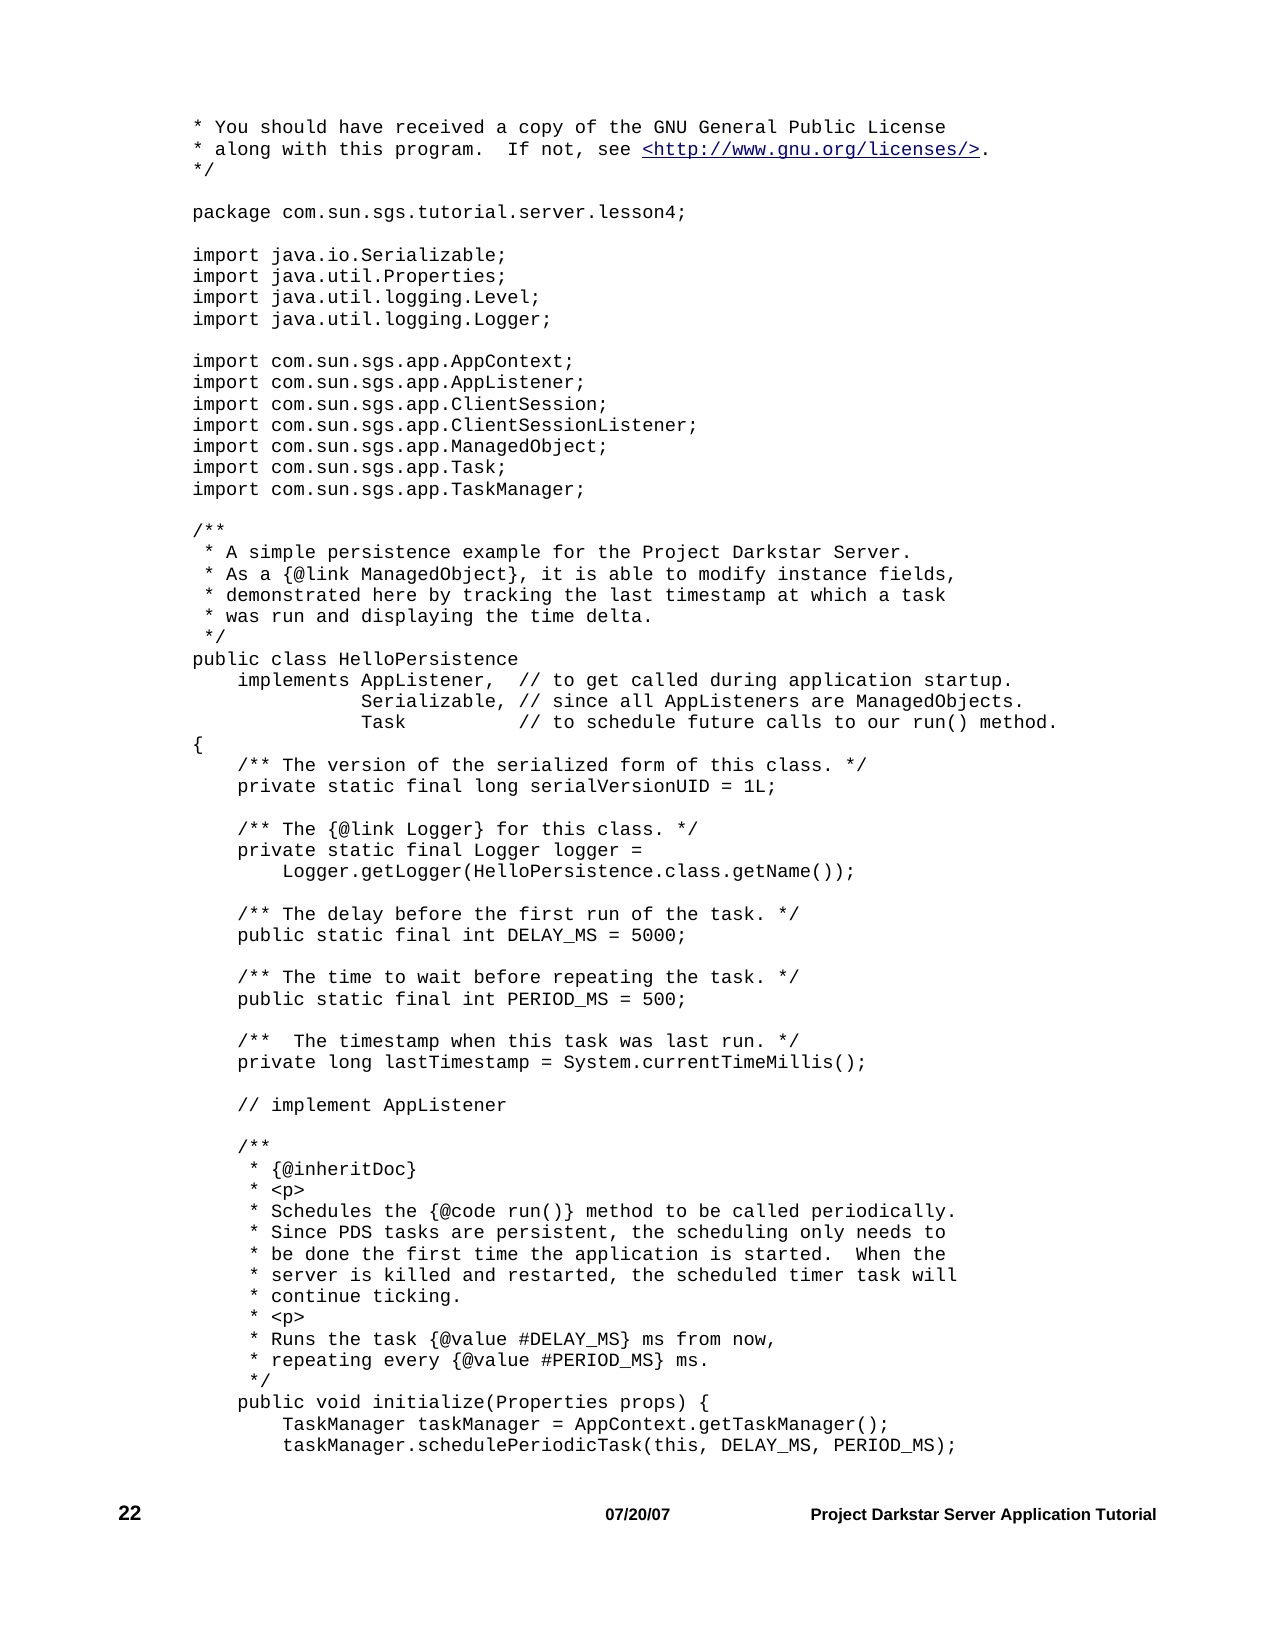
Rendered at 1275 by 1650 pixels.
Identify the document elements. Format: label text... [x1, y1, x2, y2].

text * You should have received a copy of the GNU General Public License * along with this program. If not, see <http://www.gnu.org/licenses/>. */ package com.sun.sgs.tutorial.server.lesson4; import java.io.Serializable; import java.util.Properties; import java.util.logging.Level; import java.util.logging.Logger; import com.sun.sgs.app.AppContext; import com.sun.sgs.app.AppListener; import com.sun.sgs.app.ClientSession; import com.sun.sgs.app.ClientSessionListener; import com.sun.sgs.app.ManagedObject; import com.sun.sgs.app.Task; import com.sun.sgs.app.TaskManager; /** * A simple persistence example for the Project Darkstar Server. * As a {@link ManagedObject}, it is able to modify instance fields, * demonstrated here by tracking the last timestamp at which a task * was run and displaying the time delta. */ public class HelloPersistence implements AppListener, // to get called during application startup. Serializable, // since all AppListeners are ManagedObjects. Task // to schedule future calls to our run() method. { /** The version of the serialized form of this class. */ private static final long serialVersionUID = 1L; /** The {@link Logger} for this class. */ private static final Logger logger = Logger.getLogger(HelloPersistence.class.getName()); /** The delay before the first run of the task. */ public static final int DELAY_MS = 5000; /** The time to wait before repeating the task. */ public static final int PERIOD_MS = 500; /** The timestamp when this task was last run. */ private long lastTimestamp = System.currentTimeMillis(); // implement AppListener /** * {@inheritDoc} * <p> * Schedules the {@code run()} method to be called periodically. * Since PDS tasks are persistent, the scheduling only needs to * be done the first time the application is started. When the * server is killed and restarted, the scheduled timer task will * continue ticking. * <p> * Runs the task {@value #DELAY_MS} ms from now, * repeating every {@value #PERIOD_MS} ms. */ public void initialize(Properties props) { TaskManager taskManager = AppContext.getTaskManager(); taskManager.schedulePeriodicTask(this, DELAY_MS, PERIOD_MS); [192, 118, 1098, 1457]
